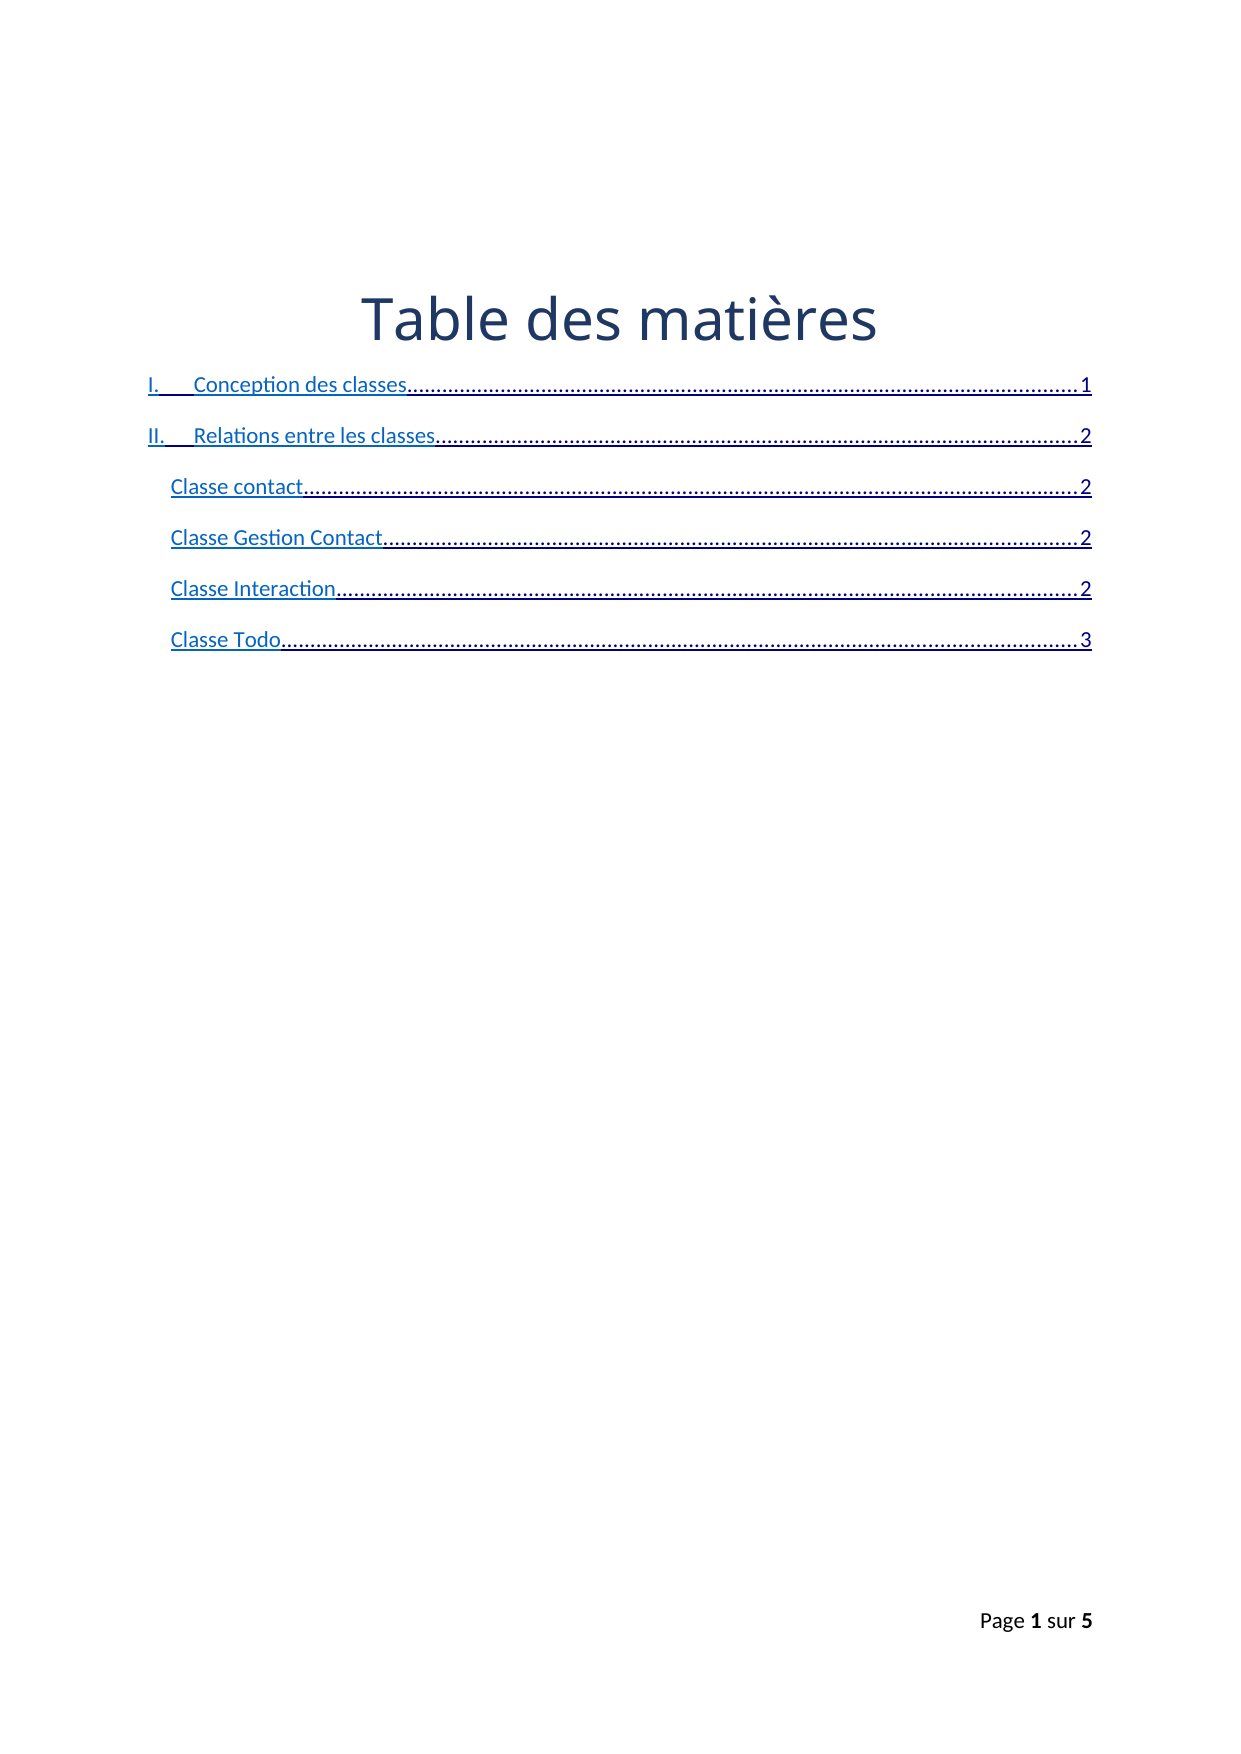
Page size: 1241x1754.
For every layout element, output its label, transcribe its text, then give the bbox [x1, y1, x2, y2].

text Classe contact 2 [171, 472, 1093, 500]
text Classe Gestion Contact 2 [171, 523, 1093, 551]
text Classe Interaction 2 [171, 574, 1093, 602]
text Classe Todo 3 [171, 625, 1093, 653]
text II. Relations entre les classes 2 [148, 421, 1093, 449]
text I. Conception des classes 1 [148, 370, 1093, 398]
subtitle Table des matières [148, 278, 1093, 358]
